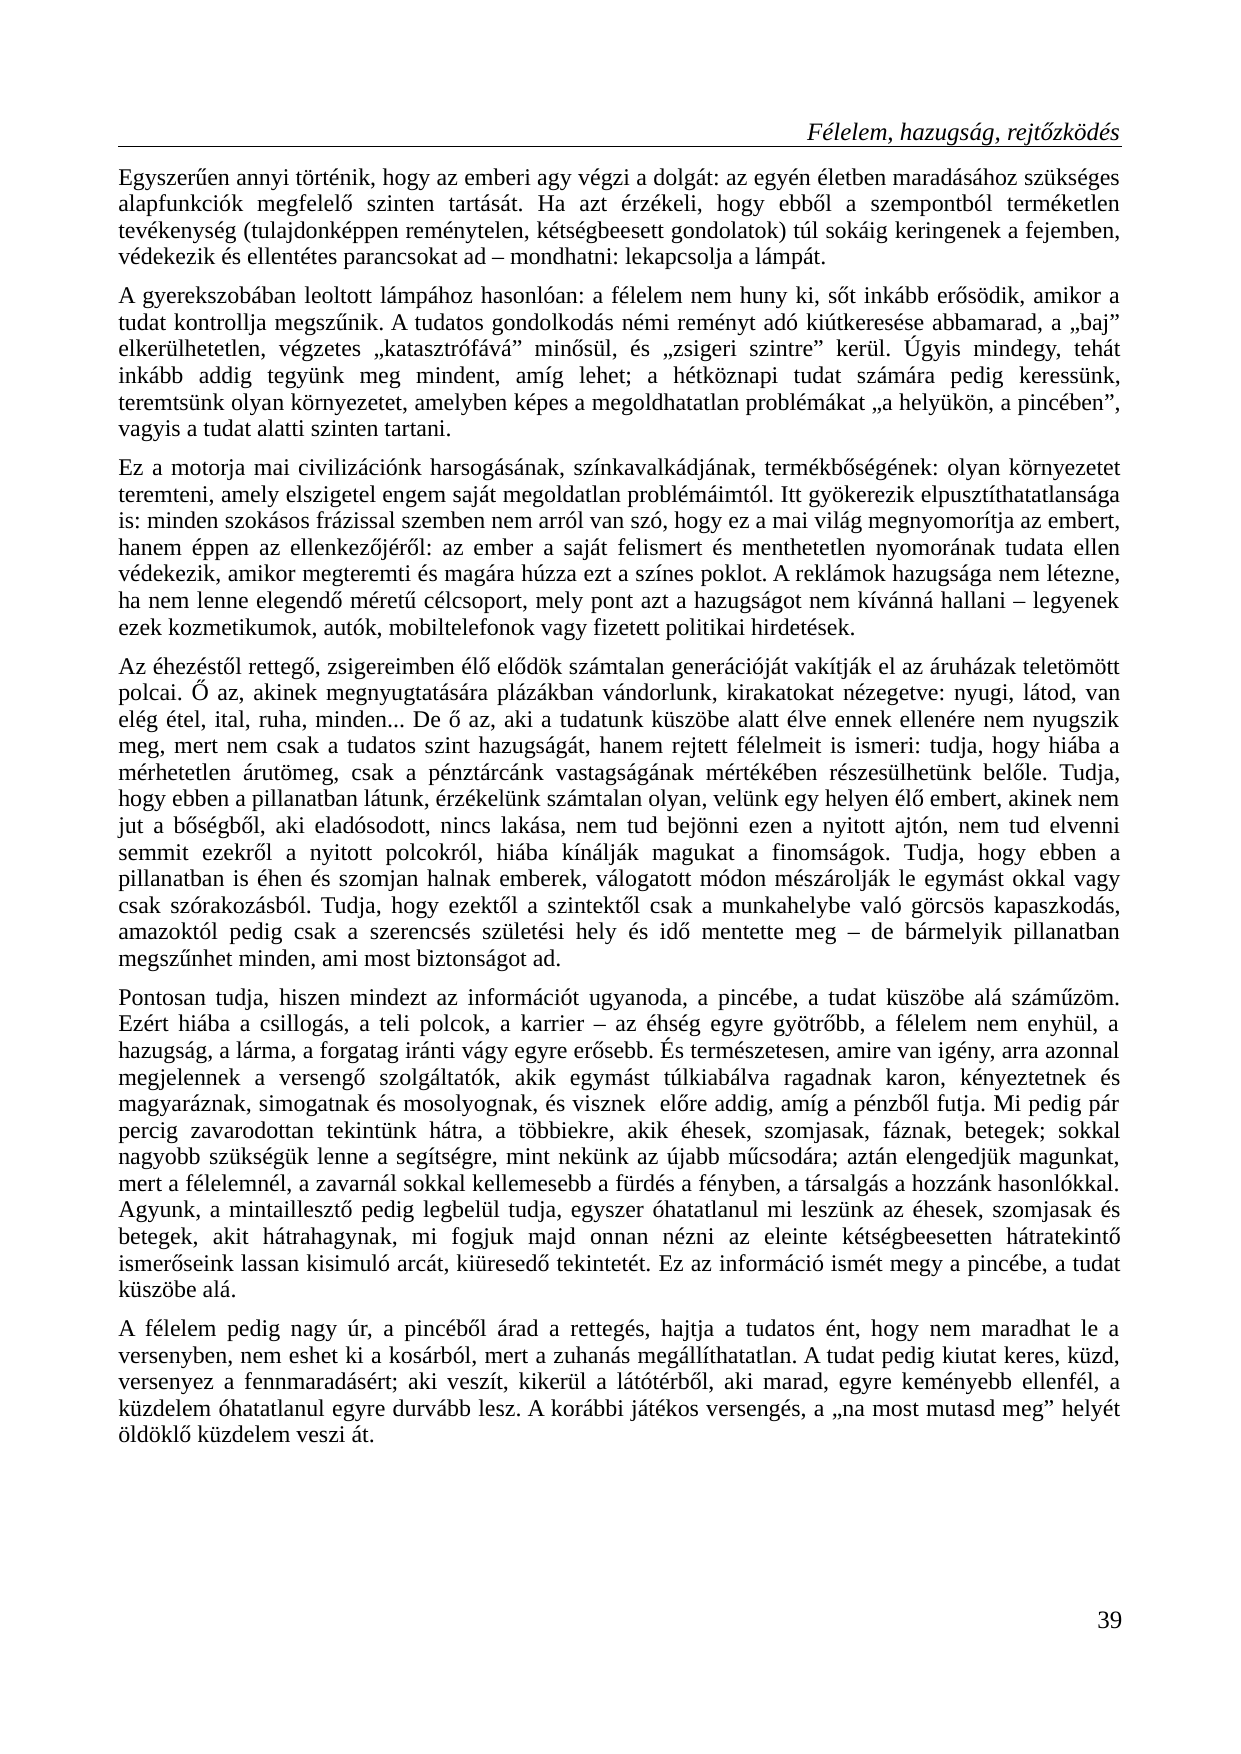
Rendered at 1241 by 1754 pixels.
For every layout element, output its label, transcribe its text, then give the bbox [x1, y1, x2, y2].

text Egyszerűen annyi történik, hogy az emberi agy végzi a dolgát: az egyén életben maradásához szükséges alapfunkciók megfelelő szinten tartását. Ha azt érzékeli, hogy ebből a szempontból terméketlen tevékenység (tulajdonképpen reménytelen, kétségbeesett gondolatok) túl sokáig keringenek a fejemben, védekezik és ellentétes parancsokat ad – mondhatni: lekapcsolja a lámpát. [118, 164, 1122, 270]
text Pontosan tudja, hiszen mindezt az információt ugyanoda, a pincébe, a tudat küszöbe alá száműzöm. Ezért hiába a csillogás, a teli polcok, a karrier – az éhség egyre gyötrőbb, a félelem nem enyhül, a hazugság, a lárma, a forgatag iránti vágy egyre erősebb. És természetesen, amire van igény, arra azonnal megjelennek a versengő szolgáltatók, akik egymást túlkiabálva ragadnak karon, kényeztetnek és magyaráznak, simogatnak és mosolyognak, és visznek előre addig, amíg a pénzből futja. Mi pedig pár percig zavarodottan tekintünk hátra, a többiekre, akik éhesek, szomjasak, fáznak, betegek; sokkal nagyobb szükségük lenne a segítségre, mint nekünk az újabb műcsodára; aztán elengedjük magunkat, mert a félelemnél, a zavarnál sokkal kellemesebb a fürdés a fényben, a társalgás a hozzánk hasonlókkal. Agyunk, a mintaillesztő pedig legbelül tudja, egyszer óhatatlanul mi leszünk az éhesek, szomjasak és betegek, akit hátrahagynak, mi fogjuk majd onnan nézni az eleinte kétségbeesetten hátratekintő ismerőseink lassan kisimuló arcát, kiüresedő tekintetét. Ez az információ ismét megy a pincébe, a tudat küszöbe alá. [118, 984, 1122, 1303]
text A félelem pedig nagy úr, a pincéből árad a rettegés, hajtja a tudatos ént, hogy nem maradhat le a versenyben, nem eshet ki a kosárból, mert a zuhanás megállíthatatlan. A tudat pedig kiutat keres, küzd, versenyez a fennmaradásért; aki veszít, kikerül a látótérből, aki marad, egyre keményebb ellenfél, a küzdelem óhatatlanul egyre durvább lesz. A korábbi játékos versengés, a „na most mutasd meg” helyét öldöklő küzdelem veszi át. [118, 1315, 1122, 1448]
text A gyerekszobában leoltott lámpához hasonlóan: a félelem nem huny ki, sőt inkább erősödik, amikor a tudat kontrollja megszűnik. A tudatos gondolkodás némi reményt adó kiútkeresése abbamarad, a „baj” elkerülhetetlen, végzetes „katasztrófává” minősül, és „zsigeri szintre” kerül. Úgyis mindegy, tehát inkább addig tegyünk meg mindent, amíg lehet; a hétköznapi tudat számára pedig keressünk, teremtsünk olyan környezetet, amelyben képes a megoldhatatlan problémákat „a helyükön, a pincében”, vagyis a tudat alatti szinten tartani. [118, 282, 1122, 442]
text Az éhezéstől rettegő, zsigereimben élő elődök számtalan generációját vakítják el az áruházak teletömött polcai. Ő az, akinek megnyugtatására plázákban vándorlunk, kirakatokat nézegetve: nyugi, látod, van elég étel, ital, ruha, minden... De ő az, aki a tudatunk küszöbe alatt élve ennek ellenére nem nyugszik meg, mert nem csak a tudatos szint hazugságát, hanem rejtett félelmeit is ismeri: tudja, hogy hiába a mérhetetlen árutömeg, csak a pénztárcánk vastagságának mértékében részesülhetünk belőle. Tudja, hogy ebben a pillanatban látunk, érzékelünk számtalan olyan, velünk egy helyen élő embert, akinek nem jut a bőségből, aki eladósodott, nincs lakása, nem tud bejönni ezen a nyitott ajtón, nem tud elvenni semmit ezekről a nyitott polcokról, hiába kínálják magukat a finomságok. Tudja, hogy ebben a pillanatban is éhen és szomjan halnak emberek, válogatott módon mészárolják le egymást okkal vagy csak szórakozásból. Tudja, hogy ezektől a szintektől csak a munkahelybe való görcsös kapaszkodás, amazoktól pedig csak a szerencsés születési hely és idő mentette meg – de bármelyik pillanatban megszűnhet minden, ami most biztonságot ad. [118, 653, 1122, 971]
text Ez a motorja mai civilizációnk harsogásának, színkavalkádjának, termékbőségének: olyan környezetet teremteni, amely elszigetel engem saját megoldatlan problémáimtól. Itt gyökerezik elpusztíthatatlansága is: minden szokásos frázissal szemben nem arról van szó, hogy ez a mai világ megnyomorítja az embert, hanem éppen az ellenkezőjéről: az ember a saját felismert és menthetetlen nyomorának tudata ellen védekezik, amikor megteremti és magára húzza ezt a színes poklot. A reklámok hazugsága nem létezne, ha nem lenne elegendő méretű célcsoport, mely pont azt a hazugságot nem kívánná hallani – legyenek ezek kozmetikumok, autók, mobiltelefonok vagy fizetett politikai hirdetések. [118, 454, 1122, 640]
